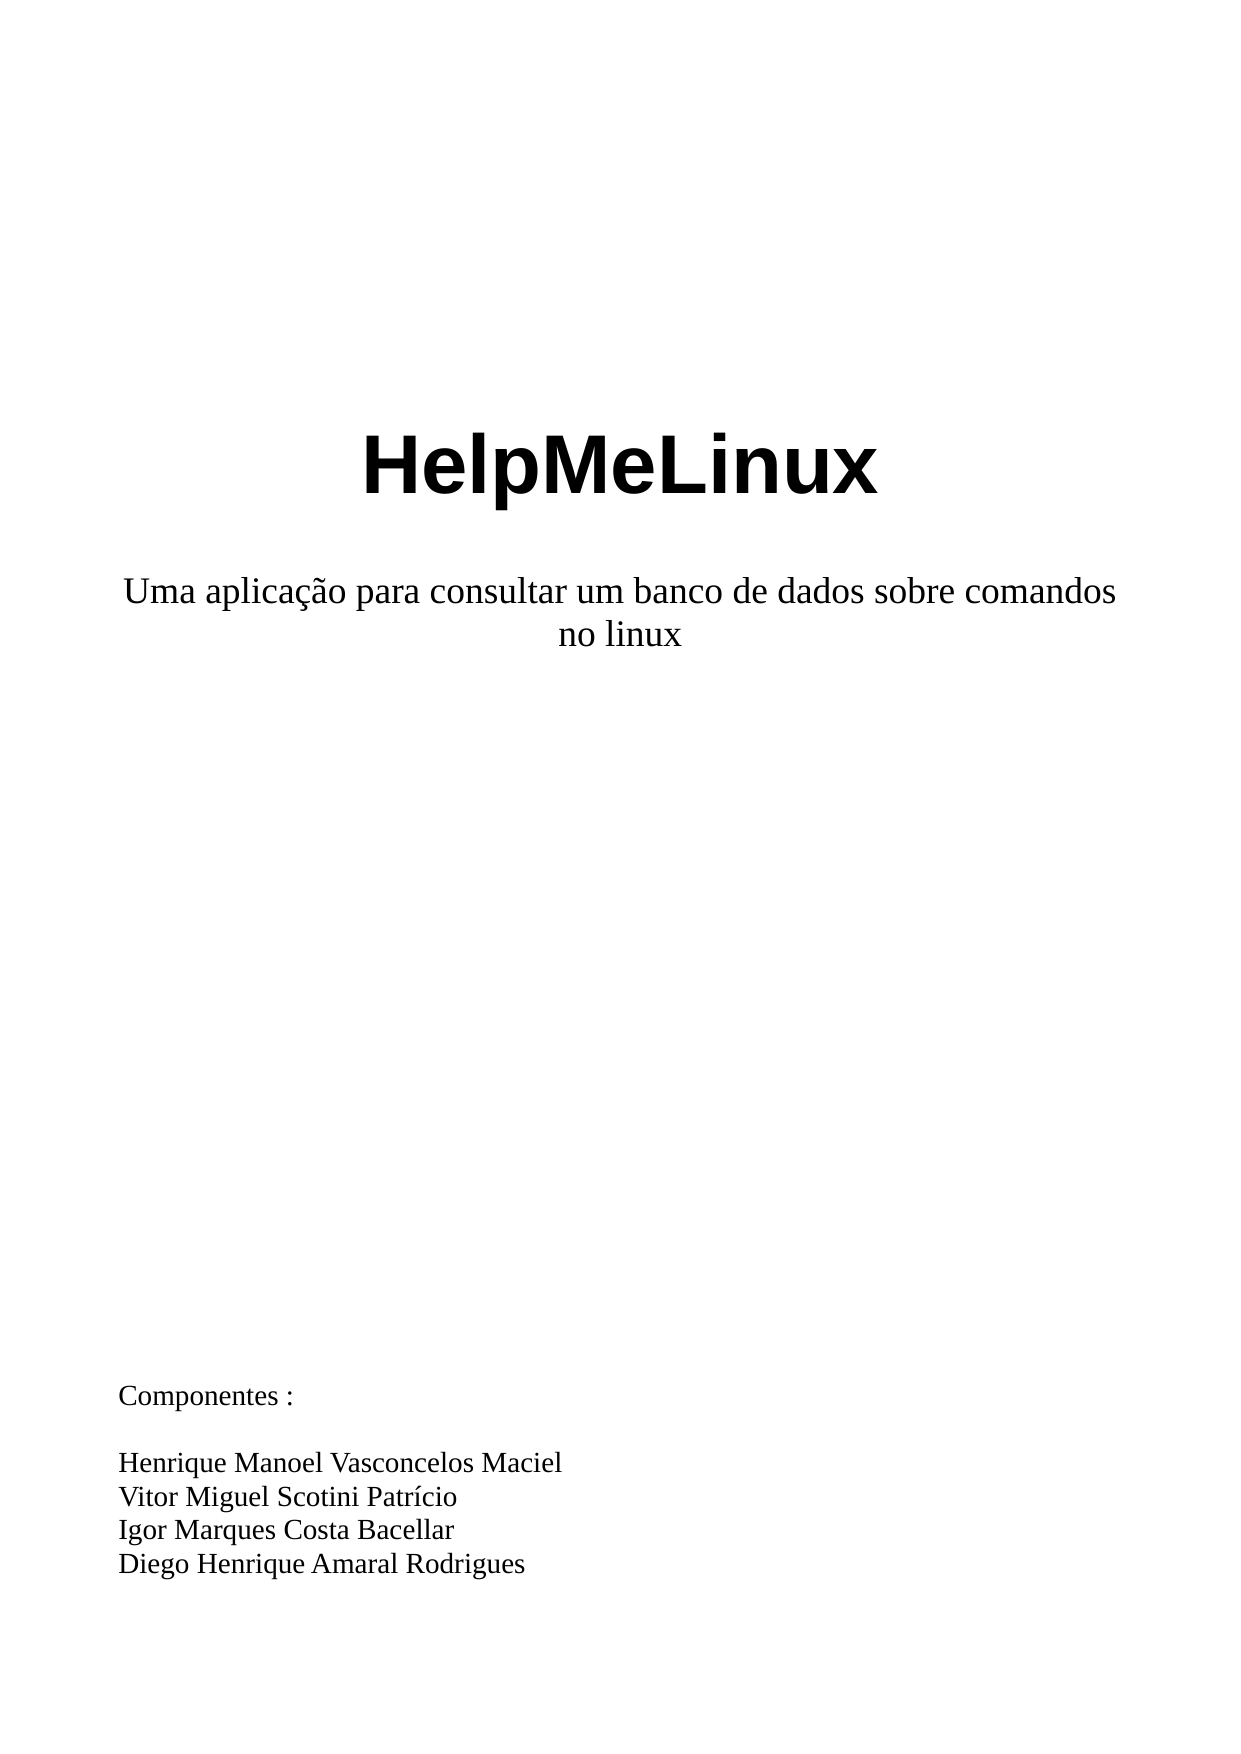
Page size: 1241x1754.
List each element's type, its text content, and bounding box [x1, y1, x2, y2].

text Igor Marques Costa Bacellar [118, 1512, 1122, 1546]
text HelpMeLinux [118, 415, 1122, 511]
text Uma aplicação para consultar um banco de dados sobre comandos no linux [118, 568, 1122, 655]
text Componentes : [118, 1378, 1122, 1412]
text Vitor Miguel Scotini Patrício [118, 1479, 1122, 1512]
text Diego Henrique Amaral Rodrigues [118, 1546, 1122, 1579]
text Henrique Manoel Vasconcelos Maciel [118, 1445, 1122, 1479]
